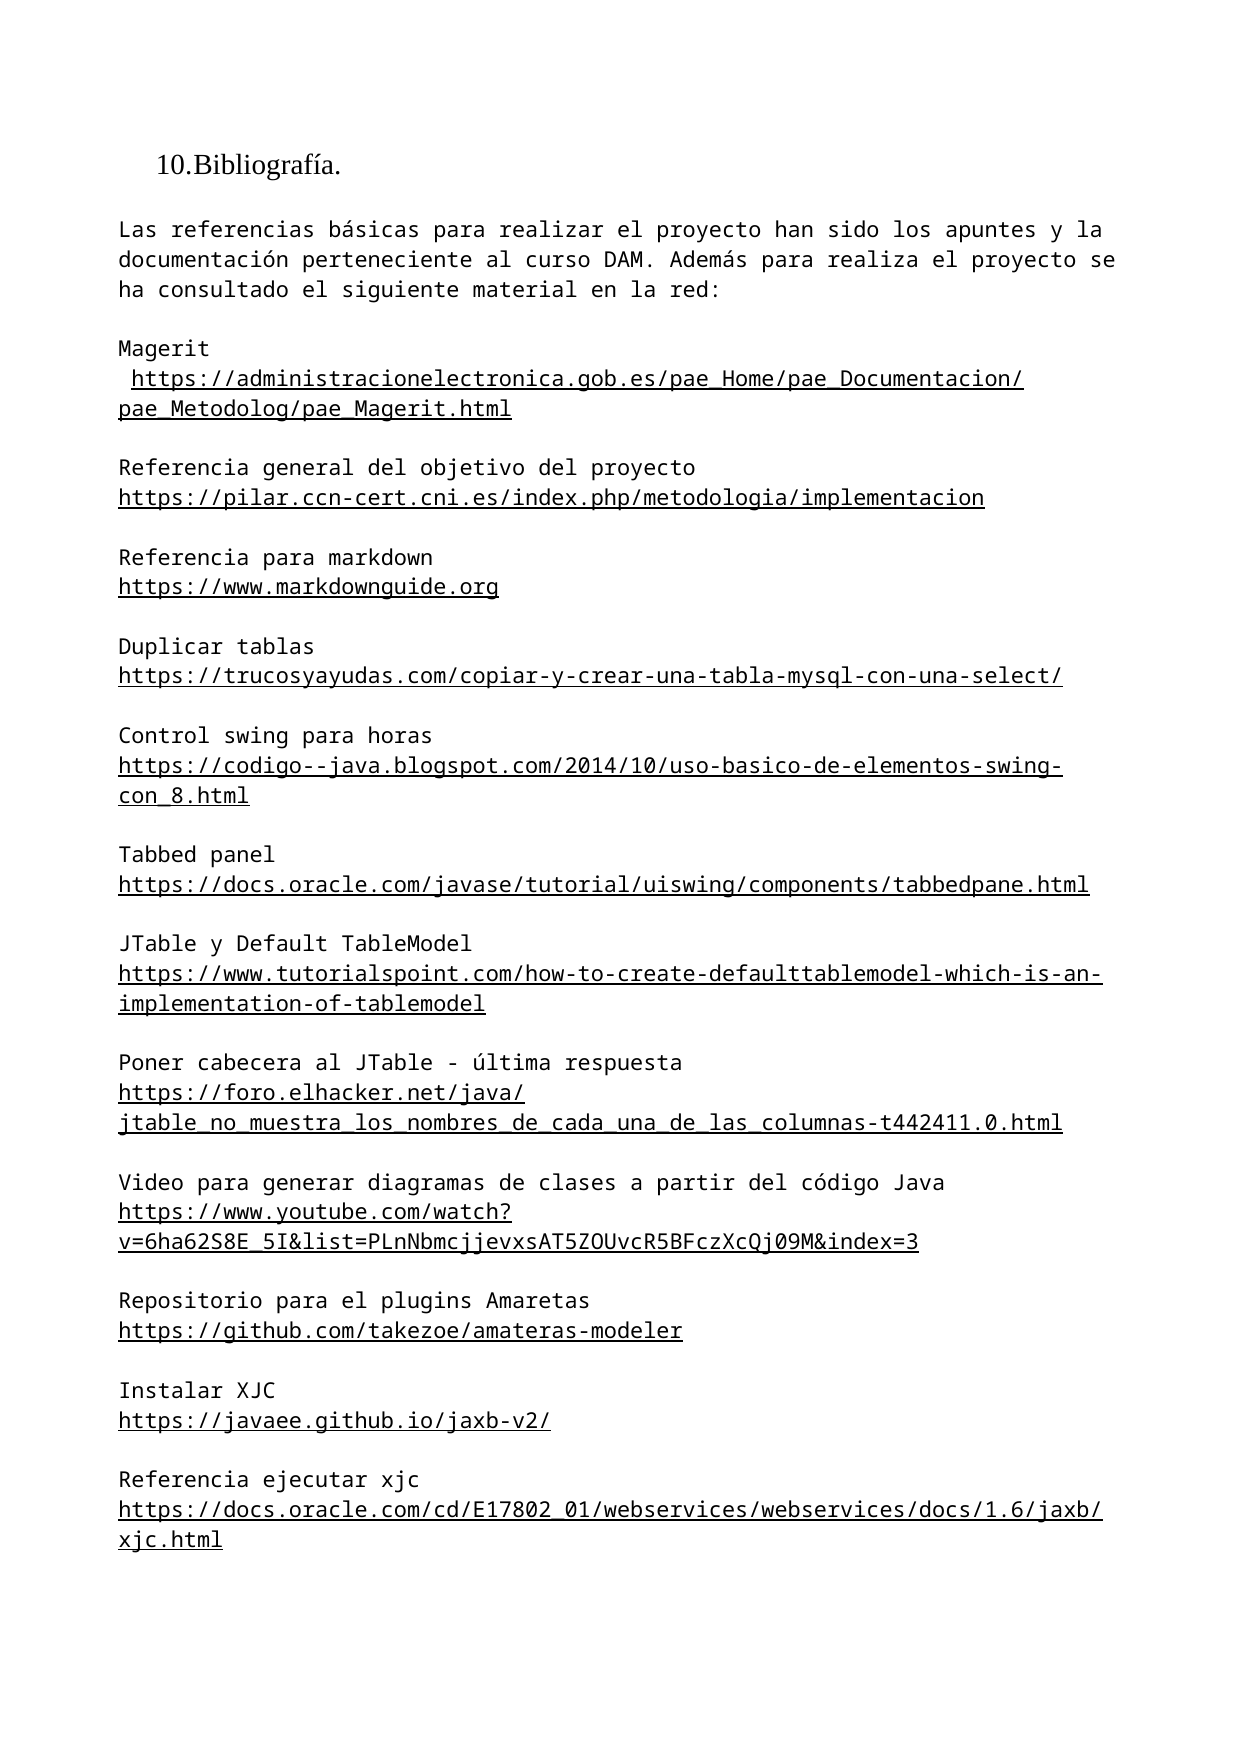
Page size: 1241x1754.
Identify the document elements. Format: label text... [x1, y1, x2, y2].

text Control swing para horas [118, 720, 1122, 750]
text Duplicar tablas [118, 631, 1122, 661]
text https://javaee.github.io/jaxb-v2/ [118, 1404, 1122, 1434]
text Poner cabecera al JTable - última respuesta [118, 1047, 1122, 1077]
text https://www.markdownguide.org [118, 571, 1122, 601]
text https://docs.oracle.com/javase/tutorial/uiswing/components/tabbedpane.html [118, 869, 1122, 899]
text Referencia para markdown [118, 541, 1122, 571]
text https://www.youtube.com/watch?v=6ha62S8E_5I&list=PLnNbmcjjevxsAT5ZOUvcR5BFczXcQj09M&index=3 [118, 1196, 1122, 1256]
text Repositorio para el plugins Amaretas [118, 1286, 1122, 1315]
text Referencia general del objetivo del proyecto [118, 452, 1122, 482]
text https://codigo--java.blogspot.com/2014/10/uso-basico-de-elementos-swing-con_8.html [118, 750, 1122, 809]
text https://github.com/takezoe/amateras-modeler [118, 1315, 1122, 1345]
text https://administracionelectronica.gob.es/pae_Home/pae_Documentacion/pae_Metodolog/pae_Magerit.html [118, 363, 1122, 422]
list Bibliografía. [156, 147, 1122, 180]
text https://trucosyayudas.com/copiar-y-crear-una-tabla-mysql-con-una-select/ [118, 661, 1122, 690]
text https://pilar.ccn-cert.cni.es/index.php/metodologia/implementacion [118, 482, 1122, 512]
text https://foro.elhacker.net/java/jtable_no_muestra_los_nombres_de_cada_una_de_las_columnas-t442411.0.html [118, 1077, 1122, 1137]
text JTable y Default TableModel [118, 928, 1122, 958]
text Tabbed panel [118, 839, 1122, 869]
text Las referencias básicas para realizar el proyecto han sido los apuntes y la documentación perteneciente al curso DAM. Además para realiza el proyecto se ha consultado el siguiente material en la red: [118, 214, 1122, 303]
text Magerit [118, 333, 1122, 363]
text Instalar XJC [118, 1375, 1122, 1404]
text https://www.tutorialspoint.com/how-to-create-defaulttablemodel-which-is-an-implementation-of-tablemodel [118, 958, 1122, 1018]
text Video para generar diagramas de clases a partir del código Java [118, 1166, 1122, 1196]
text https://docs.oracle.com/cd/E17802_01/webservices/webservices/docs/1.6/jaxb/xjc.html [118, 1494, 1122, 1553]
text Referencia ejecutar xjc [118, 1464, 1122, 1494]
